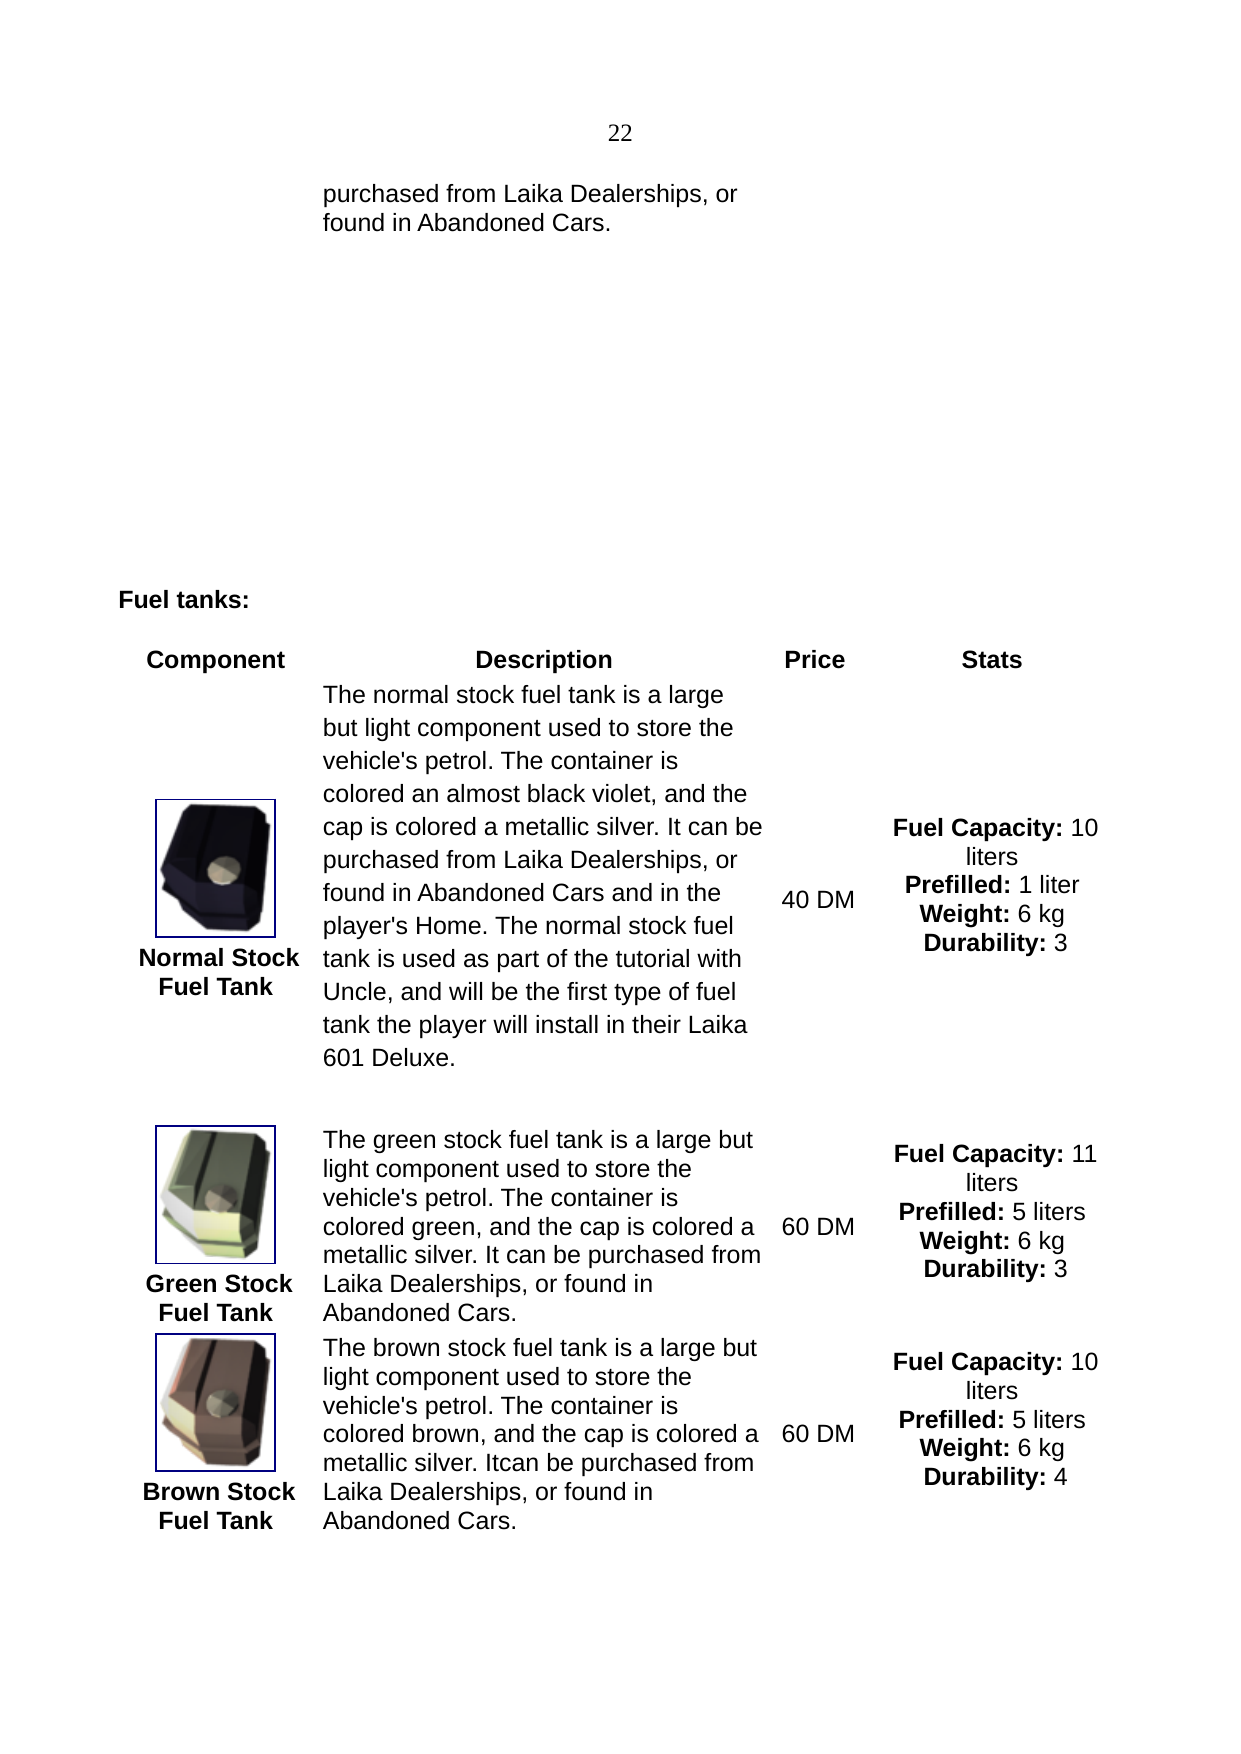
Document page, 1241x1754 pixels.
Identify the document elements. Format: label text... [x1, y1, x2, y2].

table_cell The green stock fuel tank is a large but light component used to store the vehicle's petrol. The container is colored green, and the cap is colored a metallic silver. It can be purchased from Laika Dealerships, or found in Abandoned Cars. [320, 1122, 768, 1330]
table_header Price [768, 642, 868, 677]
table_header Stats [868, 642, 1123, 677]
table_cell 40 DM [768, 677, 868, 1122]
table_cell Brown Stock Fuel Tank [118, 1330, 320, 1538]
picture [157, 1127, 274, 1263]
table_cell [768, 176, 868, 240]
table_header Description [320, 642, 768, 677]
table_cell Green Stock Fuel Tank [118, 1122, 320, 1330]
table_cell Fuel Capacity: 10 liters Prefilled: 5 liters Weight: 6 kg Durability: 4 [868, 1330, 1123, 1538]
table_cell 60 DM [768, 1122, 868, 1330]
table_cell 60 DM [768, 1330, 868, 1538]
table_cell Fuel Capacity: 11 liters Prefilled: 5 liters Weight: 6 kg Durability: 3 [868, 1122, 1123, 1330]
table_header Component [118, 642, 320, 677]
table_cell Normal Stock Fuel Tank [118, 677, 320, 1122]
text Fuel tanks: [118, 585, 1122, 613]
table_cell [118, 176, 320, 240]
picture [157, 800, 274, 936]
table_cell [868, 176, 1123, 240]
table_cell Fuel Capacity: 10 liters Prefilled: 1 liter Weight: 6 kg Durability: 3 [868, 677, 1123, 1122]
picture [157, 1335, 274, 1470]
table_cell purchased from Laika Dealerships, or found in Abandoned Cars. [320, 176, 768, 240]
table_cell The brown stock fuel tank is a large but light component used to store the vehicle's petrol. The container is colored brown, and the cap is colored a metallic silver. Itcan be purchased from Laika Dealerships, or found in Abandoned Cars. [320, 1330, 768, 1538]
table_cell The normal stock fuel tank is a large but light component used to store the vehicle's petrol. The container is colored an almost black violet, and the cap is colored a metallic silver. It can be purchased from Laika Dealerships, or found in Abandoned Cars and in the player's Home. The normal stock fuel tank is used as part of the tutorial with Uncle, and will be the first type of fuel tank the player will install in their Laika 601 Deluxe. [320, 677, 768, 1122]
